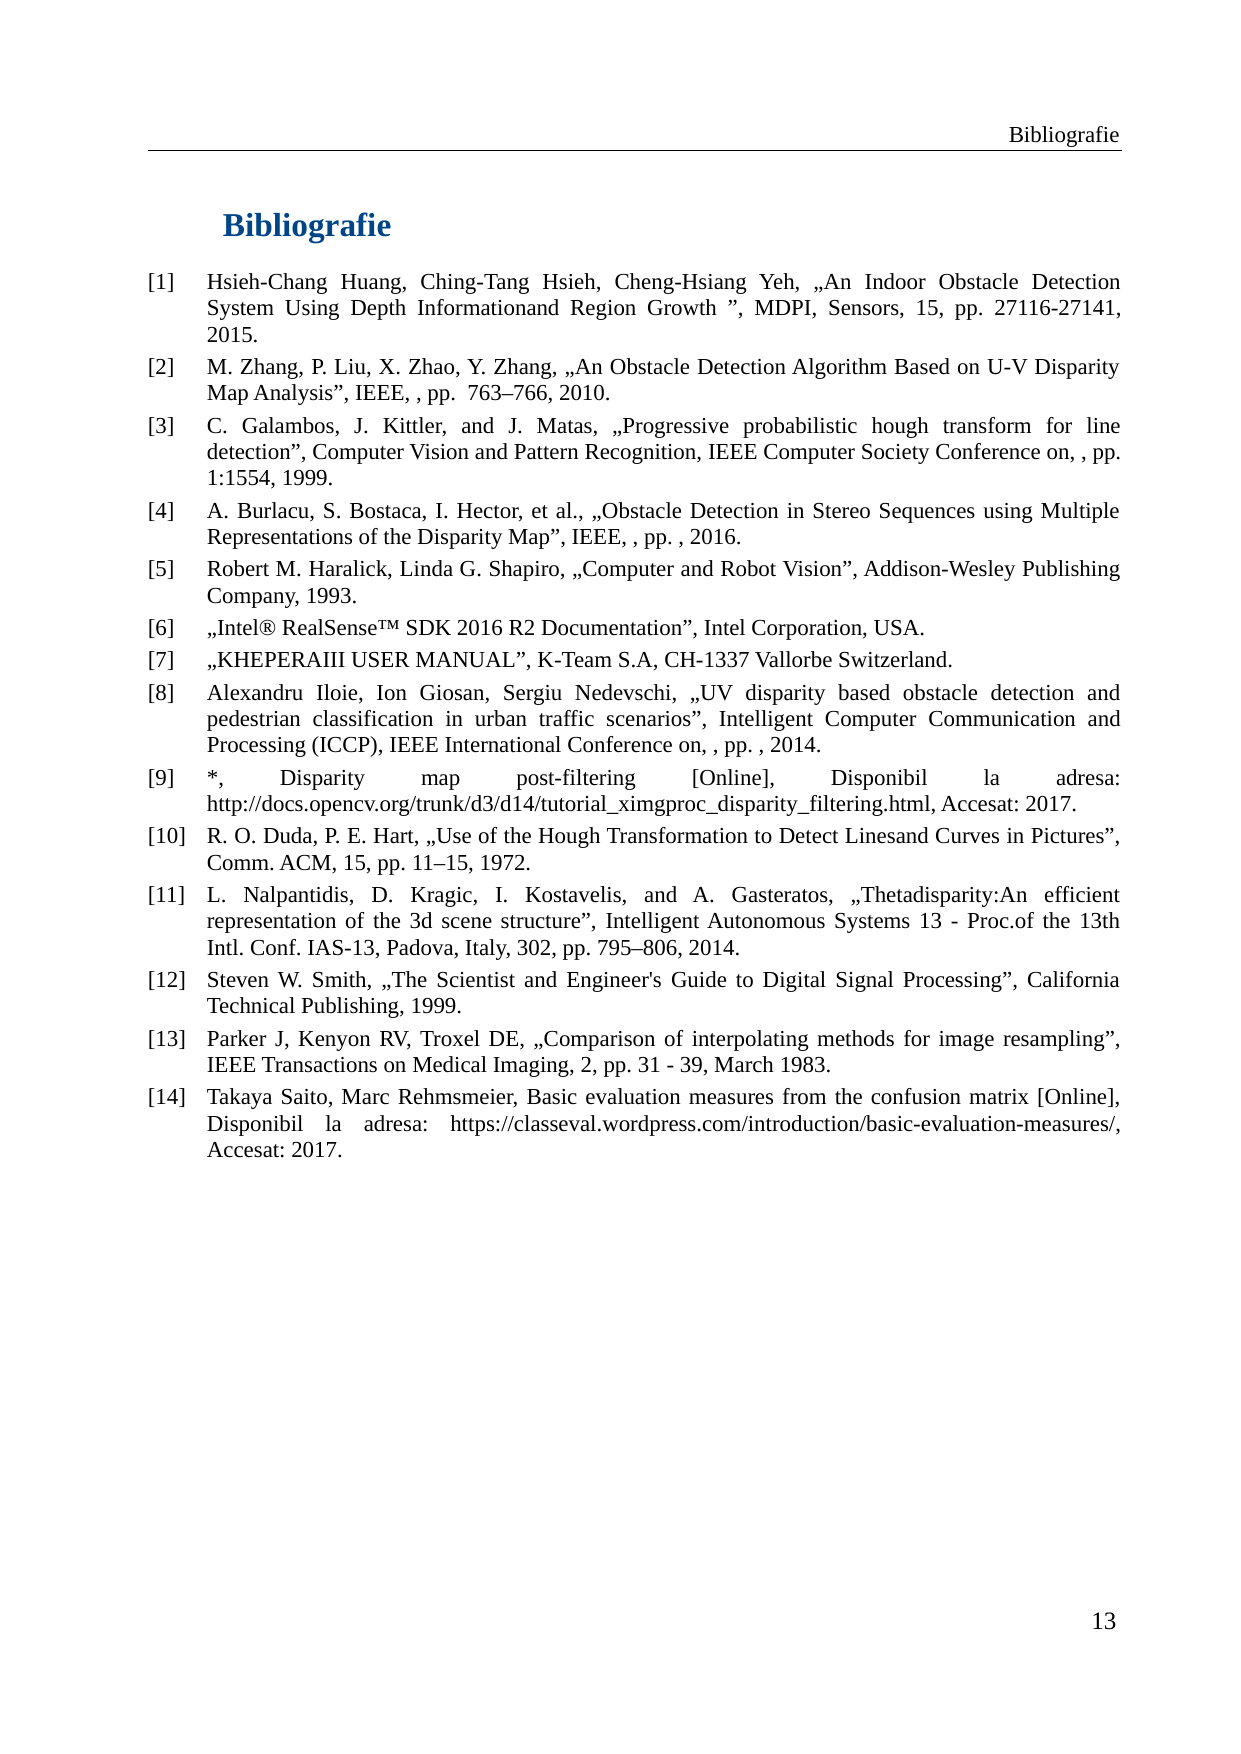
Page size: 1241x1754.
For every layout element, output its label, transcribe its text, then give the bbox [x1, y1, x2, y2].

text [5] Robert M. Haralick, Linda G. Shapiro, „Computer and Robot Vision”, Addison-Wesley Publishing Company, 1993. [148, 555, 1122, 608]
text [2] M. Zhang, P. Liu, X. Zhao, Y. Zhang, „An Obstacle Detection Algorithm Based on U-V Disparity Map Analysis”, IEEE, , pp. 763–766, 2010. [148, 353, 1122, 406]
text [6] „Intel® RealSense™ SDK 2016 R2 Documentation”, Intel Corporation, USA. [148, 614, 1122, 640]
text [11] L. Nalpantidis, D. Kragic, I. Kostavelis, and A. Gasteratos, „Thetadisparity:An efficient representation of the 3d scene structure”, Intelligent Autonomous Systems 13 - Proc.of the 13th Intl. Conf. IAS-13, Padova, Italy, 302, pp. 795–806, 2014. [148, 881, 1122, 960]
text [10] R. O. Duda, P. E. Hart, „Use of the Hough Transformation to Detect Linesand Curves in Pictures”, Comm. ACM, 15, pp. 11–15, 1972. [148, 822, 1122, 875]
text [1] Hsieh-Chang Huang, Ching-Tang Hsieh, Cheng-Hsiang Yeh, „An Indoor Obstacle Detection System Using Depth Informationand Region Growth ”, MDPI, Sensors, 15, pp. 27116-27141, 2015. [148, 268, 1122, 347]
text [7] „KHEPERAIII USER MANUAL”, K-Team S.A, CH-1337 Vallorbe Switzerland. [148, 646, 1122, 673]
text [14] Takaya Saito, Marc Rehmsmeier, Basic evaluation measures from the confusion matrix [Online], Disponibil la adresa: https://classeval.wordpress.com/introduction/basic-evaluation-measures/, Accesat: 2017. [148, 1083, 1122, 1162]
text [12] Steven W. Smith, „The Scientist and Engineer's Guide to Digital Signal Processing”, California Technical Publishing, 1999. [148, 966, 1122, 1019]
subtitle Bibliografie [148, 205, 1122, 243]
text [8] Alexandru Iloie, Ion Giosan, Sergiu Nedevschi, „UV disparity based obstacle detection and pedestrian classification in urban traffic scenarios”, Intelligent Computer Communication and Processing (ICCP), IEEE International Conference on, , pp. , 2014. [148, 679, 1122, 758]
text [9] *, Disparity map post-filtering [Online], Disponibil la adresa: http://docs.opencv.org/trunk/d3/d14/tutorial_ximgproc_disparity_filtering.html, Accesat: 2017. [148, 764, 1122, 816]
text [4] A. Burlacu, S. Bostaca, I. Hector, et al., „Obstacle Detection in Stereo Sequences using Multiple Representations of the Disparity Map”, IEEE, , pp. , 2016. [148, 497, 1122, 549]
text [13] Parker J, Kenyon RV, Troxel DE, „Comparison of interpolating methods for image resampling”, IEEE Transactions on Medical Imaging, 2, pp. 31 - 39, March 1983. [148, 1024, 1122, 1077]
text [3] C. Galambos, J. Kittler, and J. Matas, „Progressive probabilistic hough transform for line detection”, Computer Vision and Pattern Recognition, IEEE Computer Society Conference on, , pp. 1:1554, 1999. [148, 412, 1122, 491]
